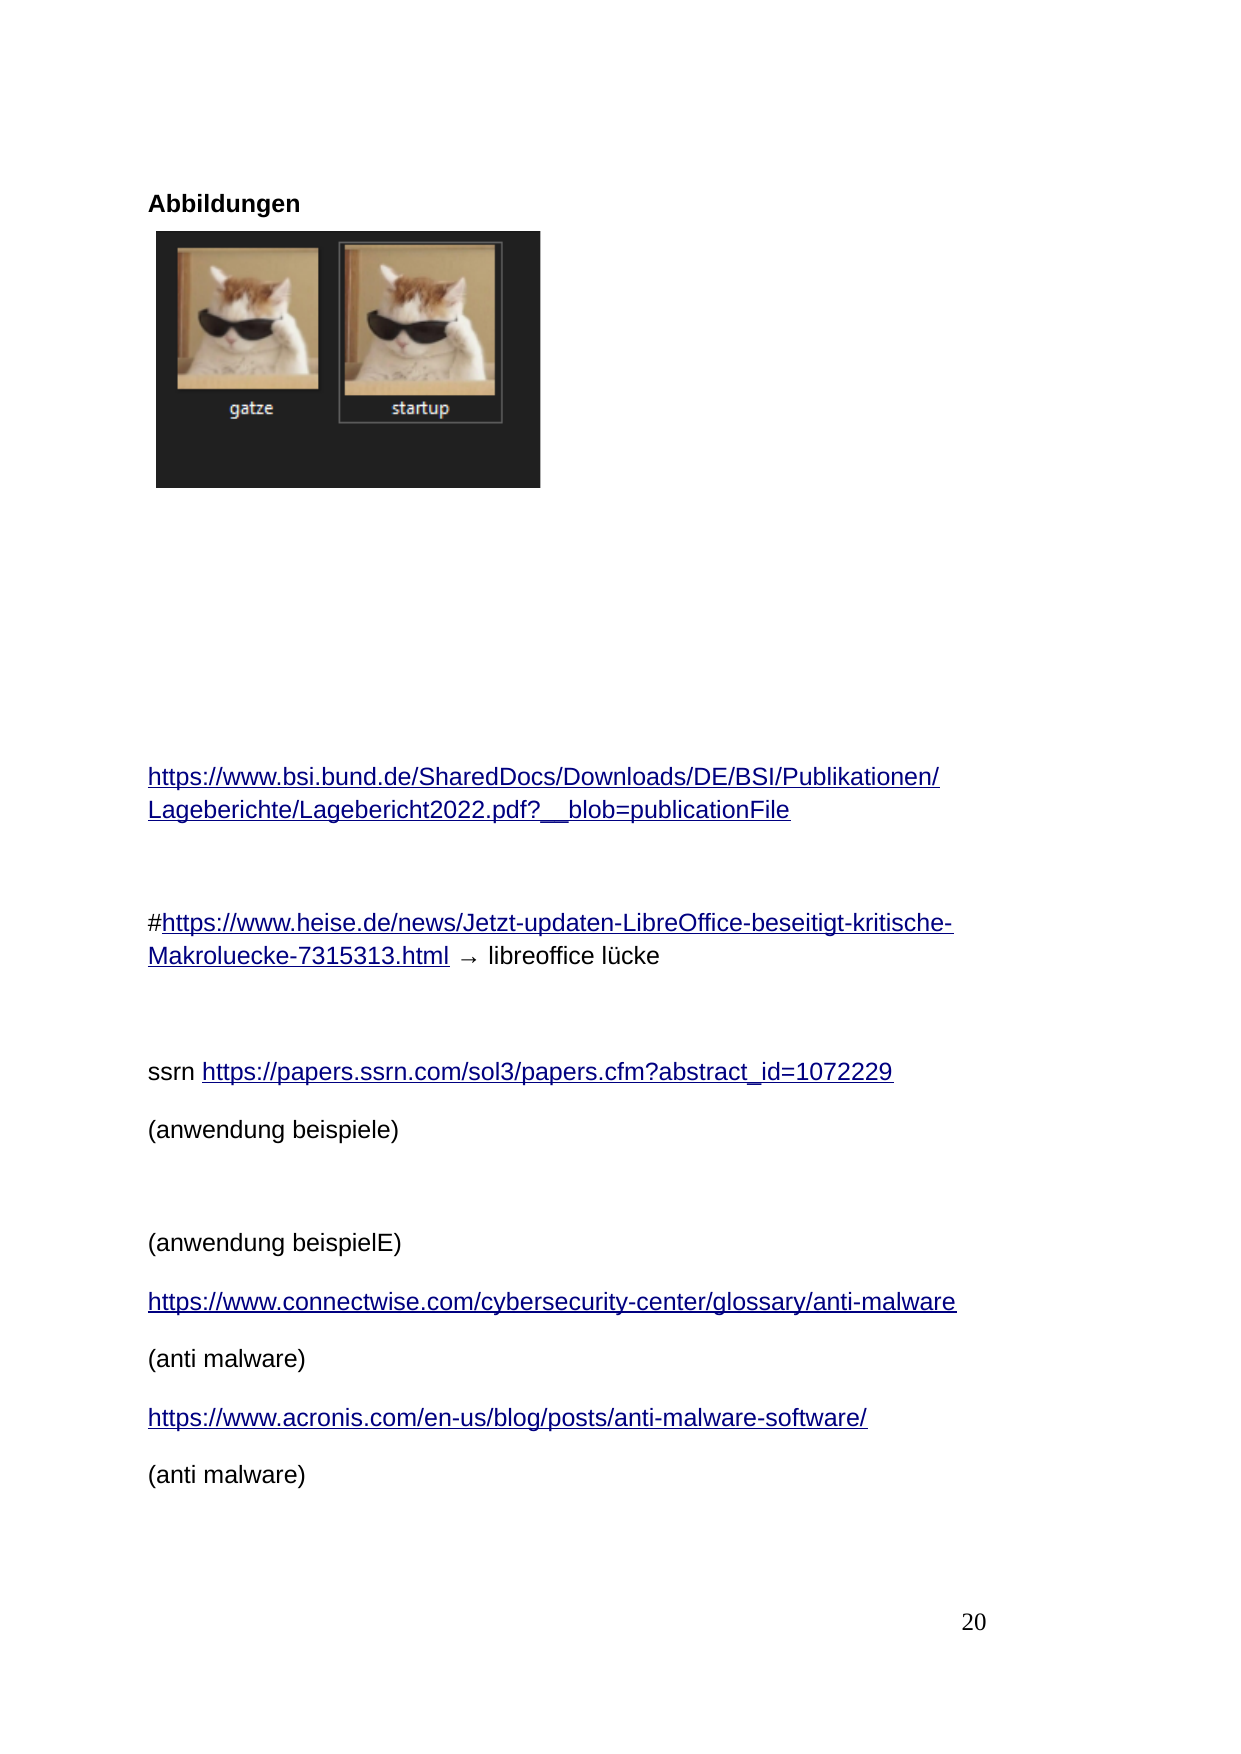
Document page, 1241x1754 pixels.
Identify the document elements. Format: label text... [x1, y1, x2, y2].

text https://www.acronis.com/en-us/blog/posts/anti-malware-software/ [148, 1402, 1093, 1431]
text https://www.bsi.bund.de/SharedDocs/Downloads/DE/BSI/Publikationen/Lageberichte/Lagebericht2022.pdf?__blob=publicationFile [148, 762, 1093, 824]
subtitle Abbildungen [148, 189, 1093, 218]
text #https://www.heise.de/news/Jetzt-updaten-LibreOffice-beseitigt-kritische-Makroluecke-7315313.html → libreoffice lücke [148, 908, 1093, 970]
text (anwendung beispiele) [148, 1115, 1093, 1144]
text (anti malware) [148, 1344, 1093, 1373]
text https://www.connectwise.com/cybersecurity-center/glossary/anti-malware [148, 1286, 1093, 1315]
text ssrn https://papers.ssrn.com/sol3/papers.cfm?abstract_id=1072229 [148, 1057, 1093, 1086]
text (anti malware) [148, 1461, 1093, 1489]
picture [156, 231, 541, 488]
text (anwendung beispielE) [148, 1228, 1093, 1257]
